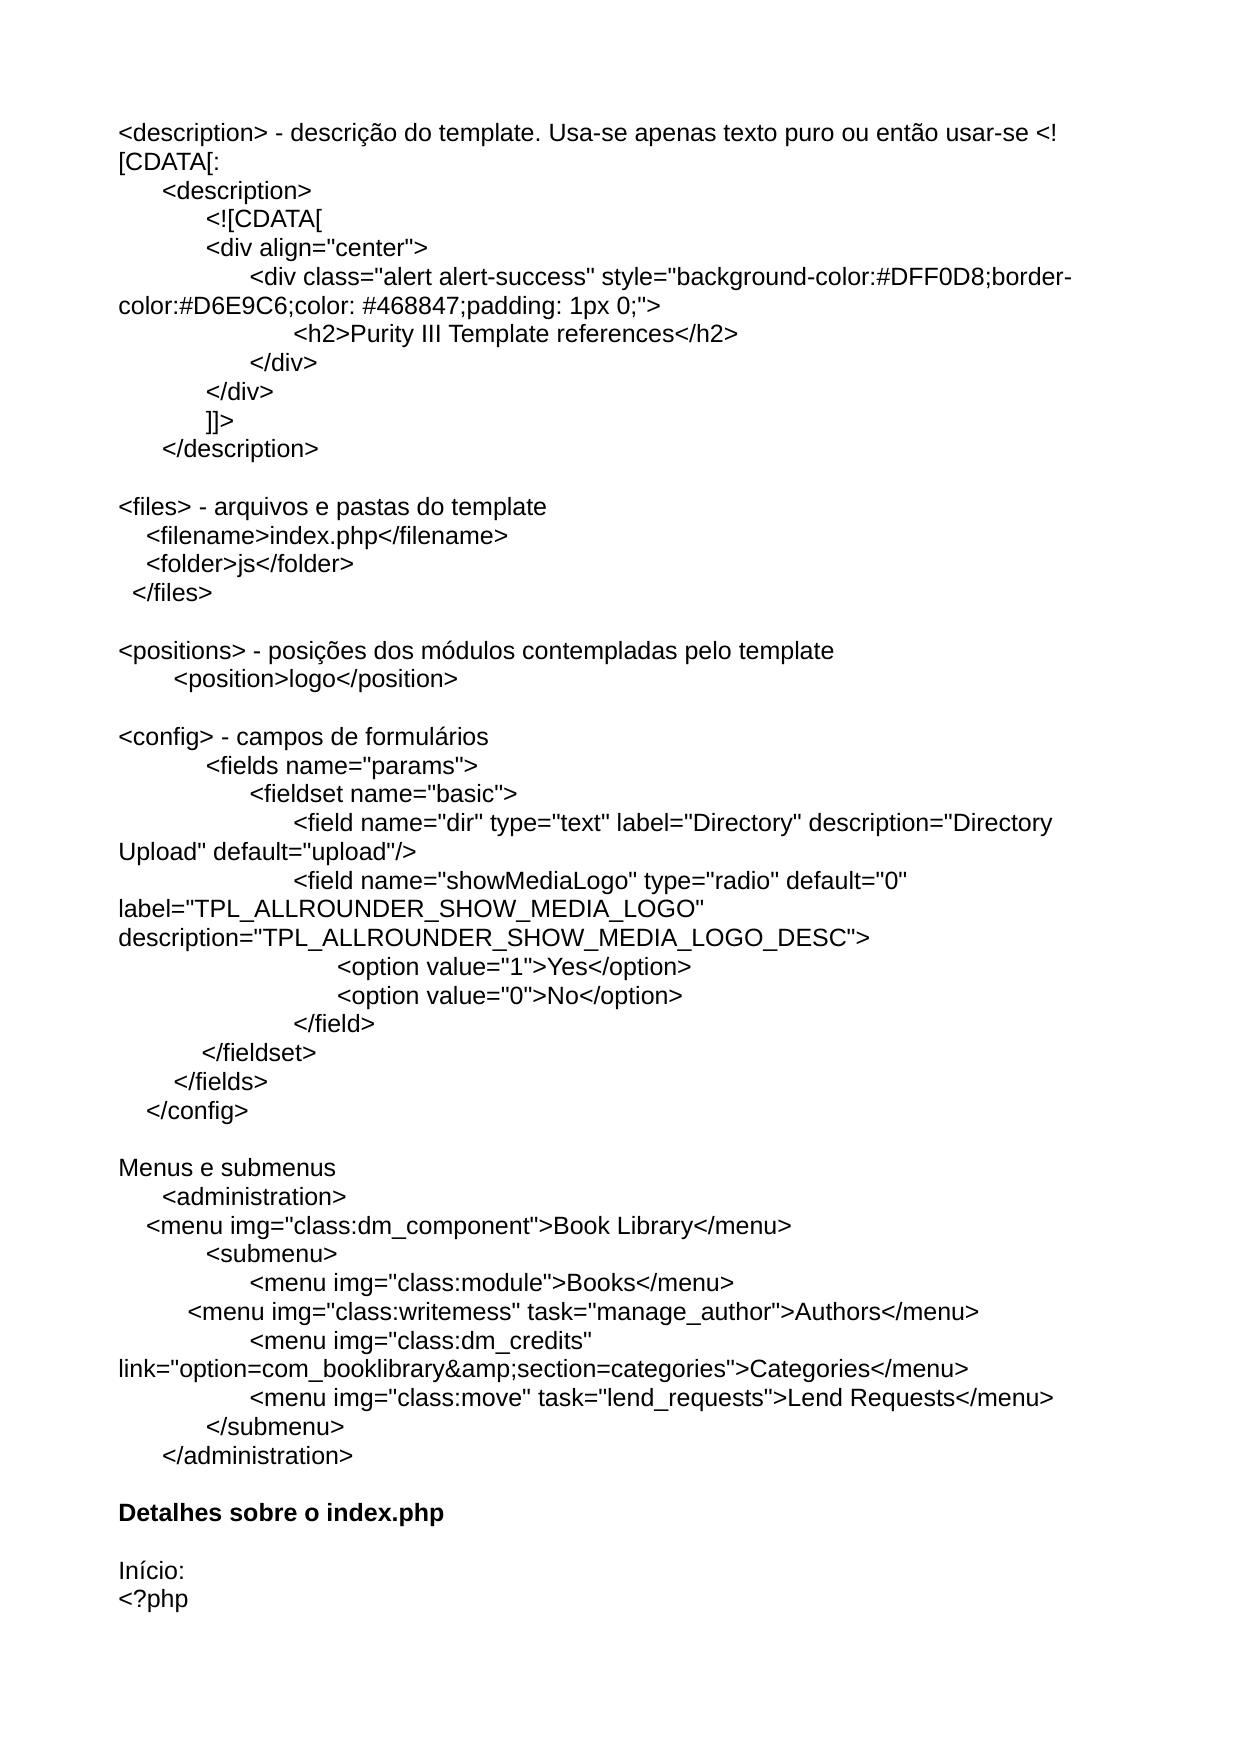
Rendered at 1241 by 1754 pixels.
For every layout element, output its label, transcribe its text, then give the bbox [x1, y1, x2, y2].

text <?php [118, 1584, 1122, 1613]
text </config> [118, 1096, 1122, 1124]
text <h2>Purity III Template references</h2> [118, 319, 1122, 348]
text <filename>index.php</filename> [118, 521, 1122, 549]
text <![CDATA[ [118, 204, 1122, 233]
text <menu img="class:writemess" task="manage_author">Authors</menu> [118, 1297, 1122, 1326]
text </description> [118, 434, 1122, 463]
text <description> [118, 176, 1122, 204]
text <div class="alert alert-success" style="background-color:#DFF0D8;border-color:#D6E9C6;color: #468847;padding: 1px 0;"> [118, 262, 1122, 319]
text </div> [118, 377, 1122, 406]
text <position>logo</position> [118, 664, 1122, 693]
text </field> [118, 1009, 1122, 1038]
text <files> - arquivos e pastas do template [118, 492, 1122, 521]
text </files> [118, 578, 1122, 607]
text Detalhes sobre o index.php [118, 1498, 1122, 1527]
text <menu img="class:dm_component">Book Library</menu> [118, 1211, 1122, 1239]
text <config> - campos de formulários [118, 722, 1122, 751]
text ]]> [118, 406, 1122, 434]
text <field name="dir" type="text" label="Directory" description="Directory Upload" default="upload"/> [118, 808, 1122, 866]
text Início: [118, 1556, 1122, 1584]
text </div> [118, 348, 1122, 377]
text <positions> - posições dos módulos contempladas pelo template [118, 636, 1122, 664]
text </fieldset> [118, 1038, 1122, 1067]
text <menu img="class:move" task="lend_requests">Lend Requests</menu> [118, 1383, 1122, 1412]
text <menu img="class:dm_credits" link="option=com_booklibrary&amp;section=categories">Categories</menu> [118, 1326, 1122, 1383]
text <menu img="class:module">Books</menu> [118, 1268, 1122, 1297]
text <description> - descrição do template. Usa-se apenas texto puro ou então usar-se <![CDATA[: [118, 118, 1122, 176]
text <administration> [118, 1182, 1122, 1211]
text <submenu> [118, 1239, 1122, 1268]
text <div align="center"> [118, 233, 1122, 262]
text <option value="1">Yes</option> [118, 952, 1122, 981]
text </submenu> [118, 1412, 1122, 1441]
text <option value="0">No</option> [118, 981, 1122, 1009]
text <field name="showMediaLogo" type="radio" default="0" label="TPL_ALLROUNDER_SHOW_MEDIA_LOGO" description="TPL_ALLROUNDER_SHOW_MEDIA_LOGO_DESC"> [118, 866, 1122, 952]
text <fields name="params"> [118, 751, 1122, 779]
text Menus e submenus [118, 1153, 1122, 1182]
text </fields> [118, 1067, 1122, 1096]
text <folder>js</folder> [118, 549, 1122, 578]
text </administration> [118, 1441, 1122, 1469]
text <fieldset name="basic"> [118, 779, 1122, 808]
